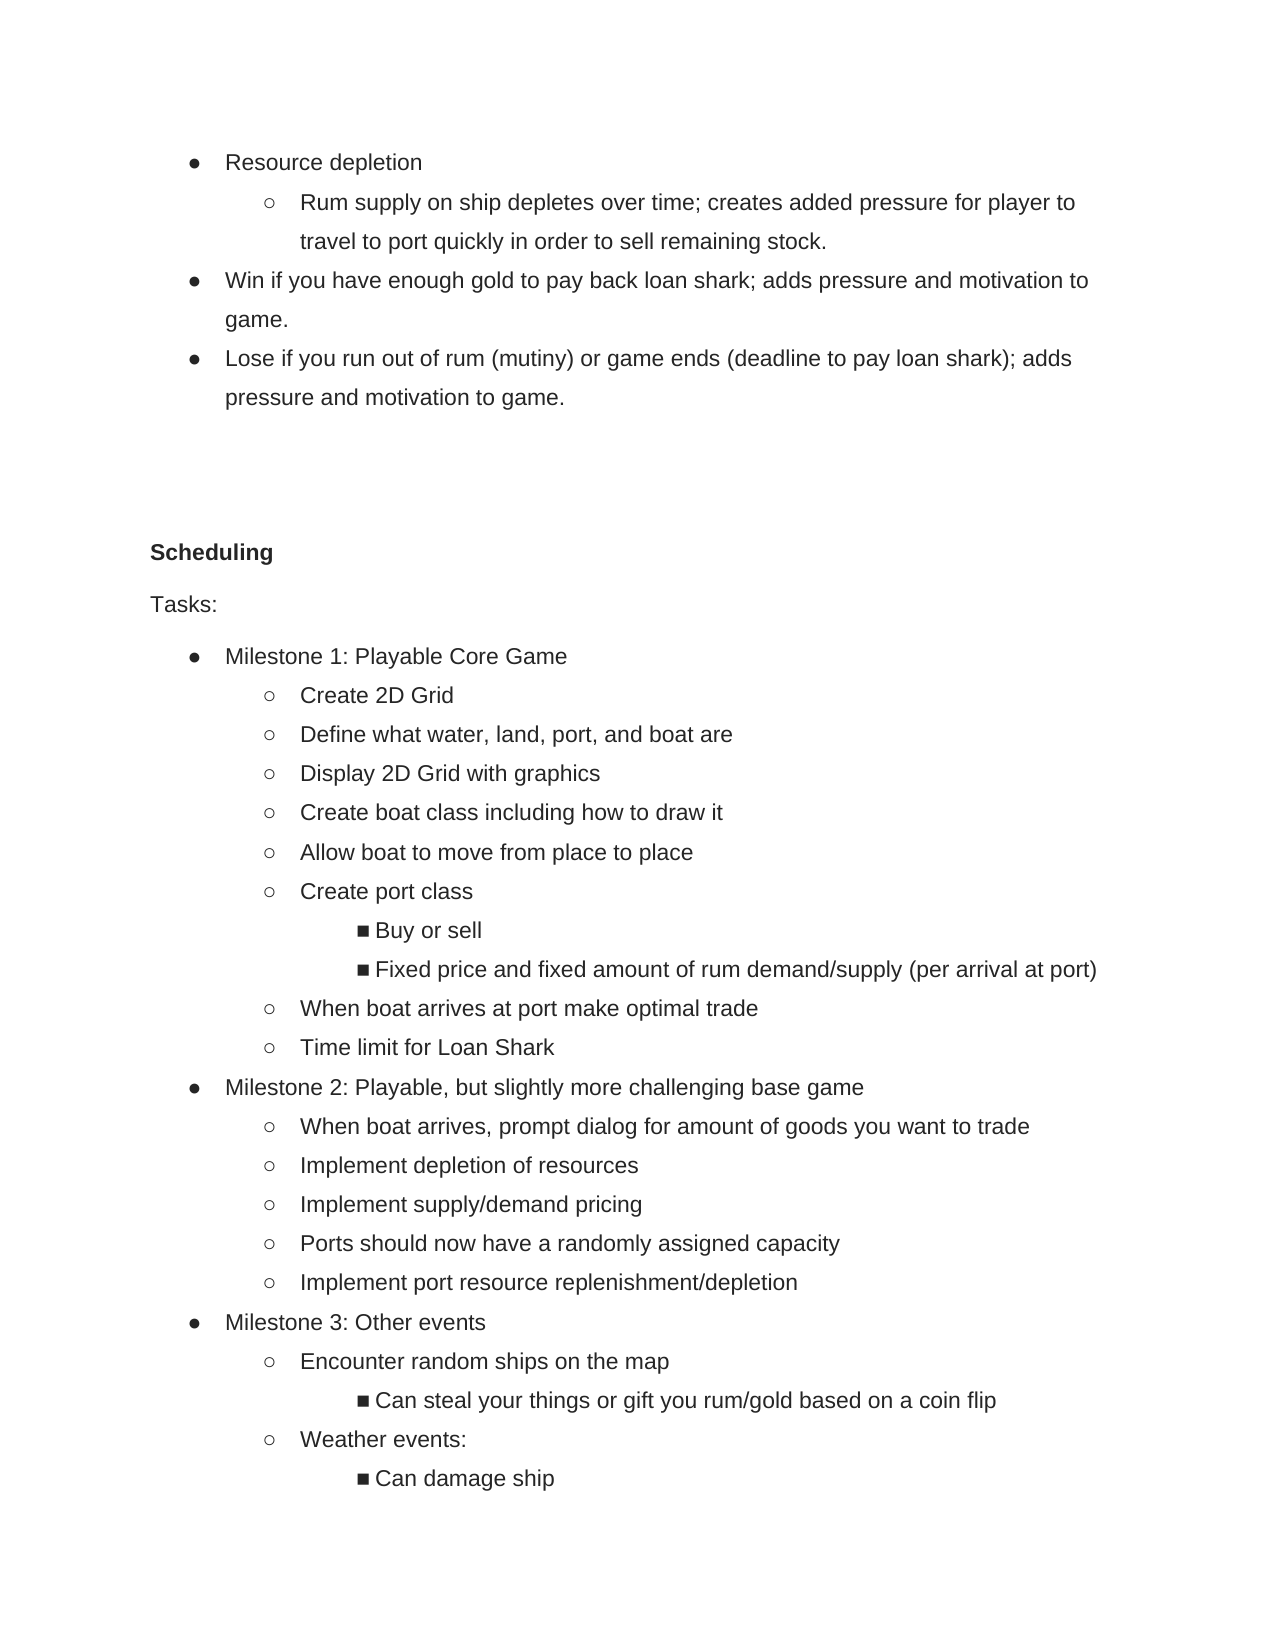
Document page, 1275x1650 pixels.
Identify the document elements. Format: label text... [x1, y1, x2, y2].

list Implement port resource replenishment/depletion [262, 1270, 300, 1296]
list Create boat class including how to draw it [723, 800, 1125, 826]
list Can damage ship [356, 1466, 375, 1491]
list Can steal your things or gift you rum/gold based on a coin flip [356, 1387, 1125, 1413]
list Implement supply/demand pricing [643, 1192, 1125, 1217]
list Encounter random ships on the map [262, 1348, 300, 1374]
list Weather events: [467, 1427, 1125, 1452]
list Buy or sell [356, 917, 1125, 943]
list Implement supply/demand pricing [262, 1192, 300, 1217]
list When boat arrives, prompt dialog for amount of goods you want to trade [1030, 1113, 1125, 1139]
list When boat arrives at port make optimal trade [262, 996, 300, 1021]
list Can damage ship [554, 1466, 1125, 1491]
list When boat arrives at port make optimal trade [759, 996, 1125, 1021]
list Display 2D Grid with graphics [262, 761, 300, 786]
list Define what water, land, port, and boat are [733, 722, 1125, 747]
list Create port class [262, 878, 300, 904]
list Resource depletion [187, 150, 225, 176]
list Milestone 3: Other events [486, 1309, 1125, 1335]
list Create boat class including how to draw it [262, 800, 300, 826]
list Rum supply on ship depletes over time; creates added pressure for player to travel to port quickly in order to sell remaining stock. [262, 189, 1125, 254]
list Display 2D Grid with graphics [601, 761, 1125, 786]
list Create 2D Grid [262, 682, 1125, 708]
list Implement depletion of resources [262, 1152, 1125, 1178]
list Time limit for Loan Shark [555, 1035, 1125, 1061]
list Create port class [473, 878, 1125, 904]
text Scheduling [273, 540, 1125, 566]
text Tasks: [217, 592, 1125, 617]
list Resource depletion [422, 150, 1125, 176]
list Implement port resource replenishment/depletion [798, 1270, 1125, 1296]
list Milestone 1: Playable Core Game [568, 643, 1125, 669]
list Allow boat to move from place to place [262, 839, 300, 865]
list Milestone 3: Other events [187, 1309, 225, 1335]
list Milestone 1: Playable Core Game [187, 643, 225, 669]
list Ports should now have a randomly assigned capacity [840, 1231, 1125, 1256]
list Define what water, land, port, and boat are [262, 722, 300, 747]
list Encounter random ships on the map [669, 1348, 1125, 1374]
list Win if you have enough gold to pay back loan shark; adds pressure and motivation to game. [187, 267, 1125, 332]
list Milestone 2: Playable, but slightly more challenging base game [864, 1074, 1125, 1100]
list Allow boat to move from place to place [694, 839, 1125, 865]
list Weather events: [262, 1427, 300, 1452]
list Time limit for Loan Shark [262, 1035, 300, 1061]
list Lose if you run out of rum (mutiny) or game ends (deadline to pay loan shark); adds pressure and motivation to game. [187, 346, 1125, 411]
